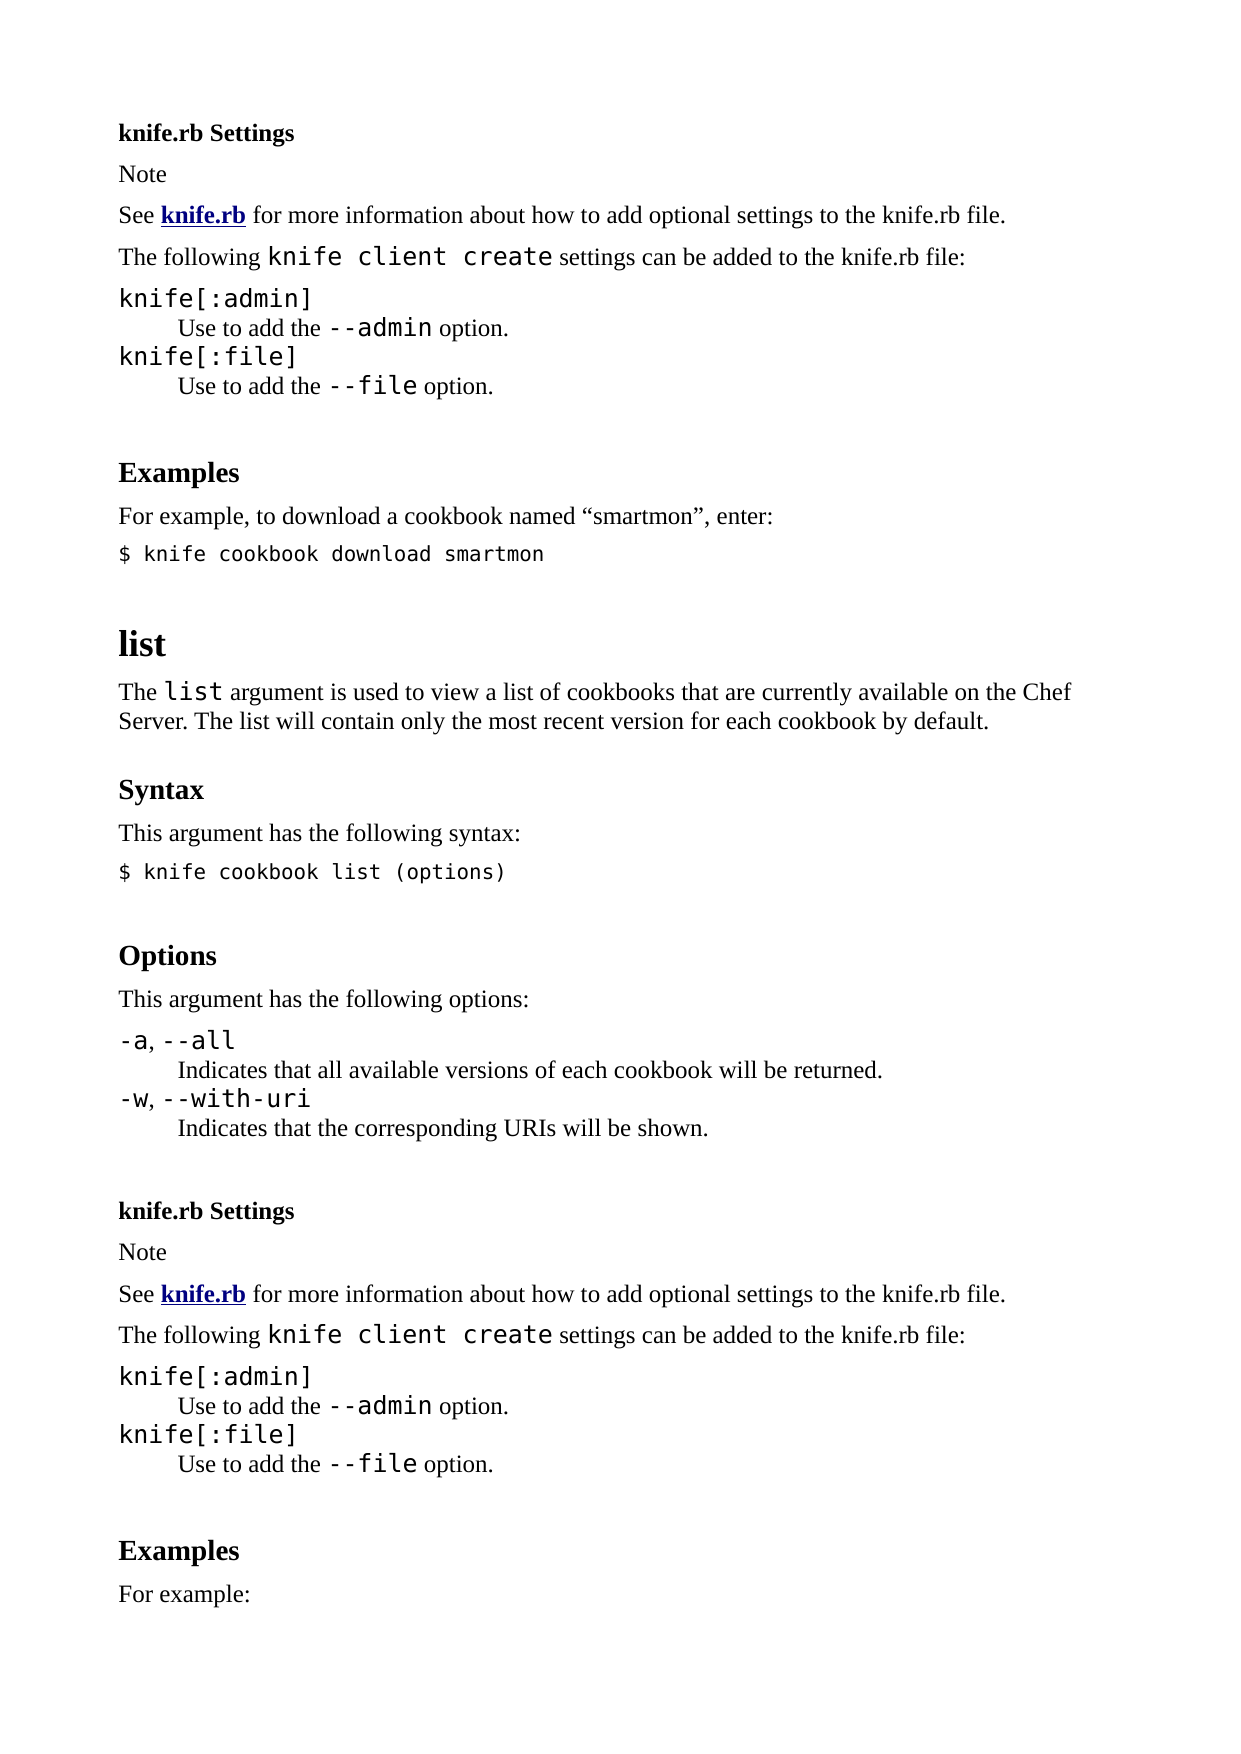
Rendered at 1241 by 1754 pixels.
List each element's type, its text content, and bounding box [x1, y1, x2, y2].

list Use to add the --file option. [177, 1449, 1122, 1479]
text This argument has the following syntax: [118, 818, 1122, 847]
text Note [118, 159, 1122, 188]
text This argument has the following options: [118, 984, 1122, 1013]
text See knife.rb for more information about how to add optional settings to the knife.rb file. [118, 201, 1122, 229]
subtitle Examples [118, 1533, 1122, 1567]
subtitle knife[:file] [118, 1420, 1122, 1449]
subtitle knife.rb Settings [118, 118, 1122, 147]
subtitle Examples [118, 455, 1122, 489]
text Note [118, 1237, 1122, 1266]
subtitle knife.rb Settings [118, 1196, 1122, 1225]
text $ knife cookbook download smartmon [118, 542, 1122, 567]
list Indicates that the corresponding URIs will be shown. [177, 1113, 1122, 1142]
subtitle knife[:admin] [118, 284, 1122, 313]
list Use to add the --file option. [177, 371, 1122, 401]
text The following knife client create settings can be added to the knife.rb file: [118, 242, 1122, 271]
subtitle list [118, 621, 1122, 664]
text The following knife client create settings can be added to the knife.rb file: [118, 1320, 1122, 1349]
subtitle -a, --all [118, 1026, 1122, 1055]
subtitle Syntax [118, 772, 1122, 806]
subtitle knife[:file] [118, 342, 1122, 371]
subtitle Options [118, 938, 1122, 972]
list Indicates that all available versions of each cookbook will be returned. [177, 1055, 1122, 1084]
text See knife.rb for more information about how to add optional settings to the knife.rb file. [118, 1279, 1122, 1307]
text The list argument is used to view a list of cookbooks that are currently available on the Chef Server. The list will contain only the most recent version for each cookbook by default. [118, 677, 1122, 735]
list Use to add the --admin option. [177, 1391, 1122, 1420]
subtitle -w, --with-uri [118, 1084, 1122, 1113]
text For example, to download a cookbook named “smartmon”, enter: [118, 501, 1122, 530]
text For example: [118, 1579, 1122, 1608]
text $ knife cookbook list (options) [118, 860, 1122, 884]
subtitle knife[:admin] [118, 1362, 1122, 1391]
list Use to add the --admin option. [177, 313, 1122, 342]
